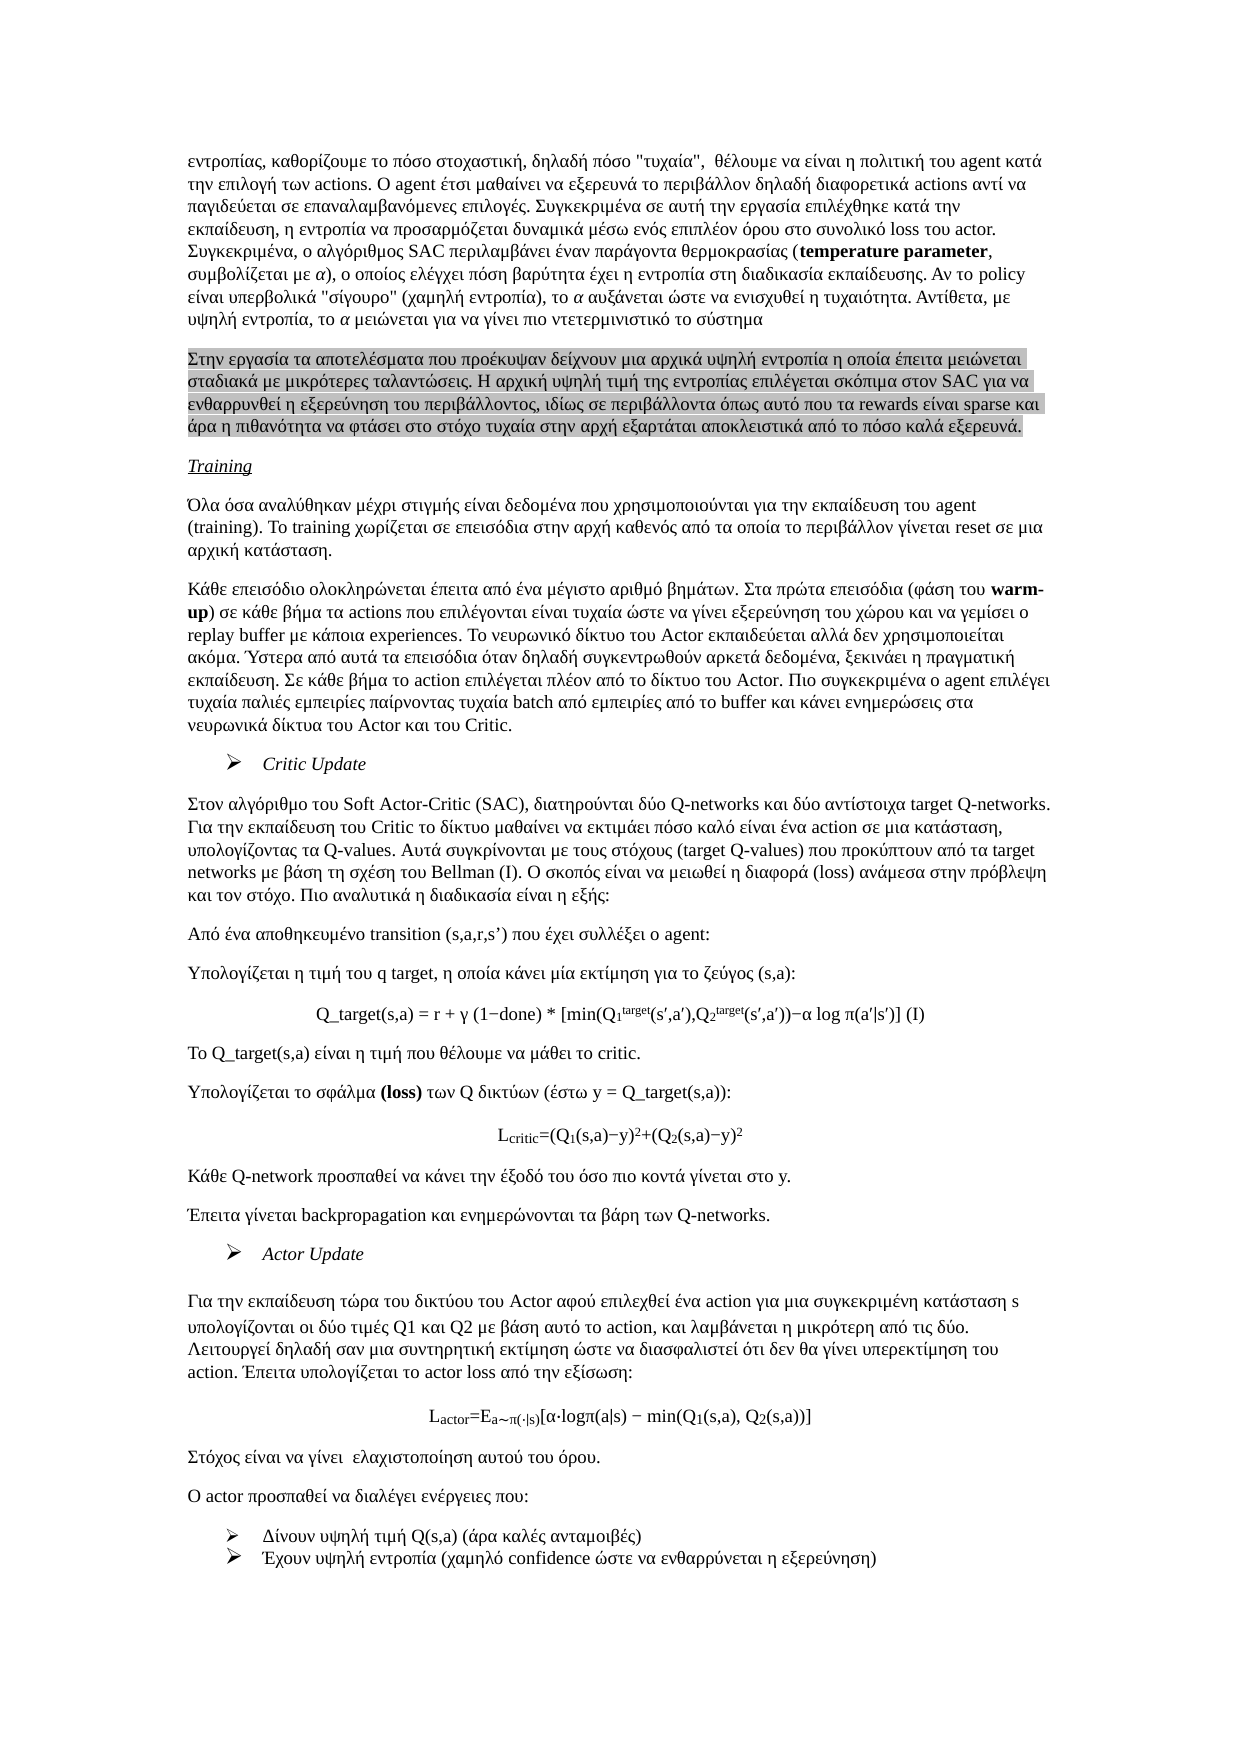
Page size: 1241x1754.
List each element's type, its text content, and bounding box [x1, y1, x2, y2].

text Στην εργασία τα αποτελέσματα που προέκυψαν δείχνουν μια αρχικά υψηλή εντροπία η οποία έπειτα μειώνεται σταδιακά με μικρότερες ταλαντώσεις. Η αρχική υψηλή τιμή της εντροπίας επιλέγεται σκόπιμα στον SAC για να ενθαρρυνθεί η εξερεύνηση του περιβάλλοντος, ιδίως σε περιβάλλοντα όπως αυτό που τα rewards είναι sparse και άρα η πιθανότητα να φτάσει στο στόχο τυχαία στην αρχή εξαρτάται αποκλειστικά από το πόσο καλά εξερευνά. [187, 347, 1053, 437]
text Ο actor προσπαθεί να διαλέγει ενέργειες που: [187, 1485, 1053, 1507]
text Training [187, 454, 1053, 476]
text Στόχος είναι να γίνει ελαχιστοποίηση αυτού του όρου. [187, 1446, 1053, 1467]
text Από ένα αποθηκευμένο transition (s,a,r,s’) που έχει συλλέξει ο agent: [187, 923, 1053, 944]
text εντροπίας, καθορίζουμε το πόσο στοχαστική, δηλαδή πόσο "τυχαία", θέλουμε να είναι η πολιτική του agent κατά την επιλογή των actions. Ο agent έτσι μαθαίνει να εξερευνά το περιβάλλον δηλαδή διαφορετικά actions αντί να παγιδεύεται σε επαναλαμβανόμενες επιλογές. Συγκεκριμένα σε αυτή την εργασία επιλέχθηκε κατά την εκπαίδευση, η εντροπία να προσαρμόζεται δυναμικά μέσω ενός επιπλέον όρου στο συνολικό loss του actor. Συγκεκριμένα, ο αλγόριθμος SAC περιλαμβάνει έναν παράγοντα θερμοκρασίας (temperature parameter, συμβολίζεται με α), ο οποίος ελέγχει πόση βαρύτητα έχει η εντροπία στη διαδικασία εκπαίδευσης. Αν το policy είναι υπερβολικά "σίγουρο" (χαμηλή εντροπία), το α αυξάνεται ώστε να ενισχυθεί η τυχαιότητα. Αντίθετα, με υψηλή εντροπία, το α μειώνεται για να γίνει πιο ντετερμινιστικό το σύστημα [187, 150, 1053, 330]
text Lcritic​=(Q1​(s,a)−y)2+(Q2​(s,a)−y)2 [187, 1121, 1053, 1147]
text Όλα όσα αναλύθηκαν μέχρι στιγμής είναι δεδομένα που χρησιμοποιούνται για την εκπαίδευση του agent (training). Το training χωρίζεται σε επεισόδια στην αρχή καθενός από τα οποία το περιβάλλον γίνεται reset σε μια αρχική κατάσταση. [187, 494, 1053, 561]
list Δίνουν υψηλή τιμή Q(s,a) (άρα καλές ανταμοιβές) [225, 1524, 1053, 1546]
text Υπολογίζεται η τιμή του q target, η οποία κάνει μία εκτίμηση για το ζεύγος (s,a): [187, 962, 1053, 984]
list Critic Update [225, 753, 1053, 776]
text Έπειτα γίνεται backpropagation και ενημερώνονται τα βάρη των Q-networks. [187, 1204, 1053, 1226]
text Κάθε Q-network προσπαθεί να κάνει την έξοδό του όσο πιο κοντά γίνεται στο y. [187, 1165, 1053, 1186]
text Κάθε επεισόδιο ολοκληρώνεται έπειτα από ένα μέγιστο αριθμό βημάτων. Στα πρώτα επεισόδια (φάση του warm-up) σε κάθε βήμα τα actions που επιλέγονται είναι τυχαία ώστε να γίνει εξερεύνηση του χώρου και να γεμίσει ο replay buffer με κάποια experiences. Το νευρωνικό δίκτυο του Actor εκπαιδεύεται αλλά δεν χρησιμοποιείται ακόμα. Ύστερα από αυτά τα επεισόδια όταν δηλαδή συγκεντρωθούν αρκετά δεδομένα, ξεκινάει η πραγματική εκπαίδευση. Σε κάθε βήμα το action επιλέγεται πλέον από το δίκτυο του Actor. Πιο συγκεκριμένα ο agent επιλέγει τυχαία παλιές εμπειρίες παίρνοντας τυχαία batch από εμπειρίες από το buffer και κάνει ενημερώσεις στα νευρωνικά δίκτυα του Actor και του Critic. [187, 578, 1053, 736]
list Έχουν υψηλή εντροπία (χαμηλό confidence ώστε να ενθαρρύνεται η εξερεύνηση) [225, 1547, 1053, 1569]
list Actor Update [225, 1243, 1053, 1266]
text Στον αλγόριθμο του Soft Actor-Critic (SAC), διατηρούνται δύο Q-networks και δύο αντίστοιχα target Q-networks. Για την εκπαίδευση του Critic το δίκτυο μαθαίνει να εκτιμάει πόσο καλό είναι ένα action σε μια κατάσταση, υπολογίζοντας τα Q-values. Αυτά συγκρίνονται με τους στόχους (target Q-values) που προκύπτουν από τα target networks με βάση τη σχέση του Bellman (Ι). Ο σκοπός είναι να μειωθεί η διαφορά (loss) ανάμεσα στην πρόβλεψη και τον στόχο. Πιο αναλυτικά η διαδικασία είναι η εξής: [187, 793, 1053, 905]
text Lactor​=Ea∼π(⋅∣s)​[α⋅logπ(a∣s) − min(Q1​(s,a), Q2​(s,a))] [187, 1400, 1053, 1428]
text Για την εκπαίδευση τώρα του δικτύου του Actor αφού επιλεχθεί ένα action για μια συγκεκριμένη κατάσταση s υπολογίζονται οι δύο τιμές Q1​ και Q2 με βάση αυτό το action​, και λαμβάνεται η μικρότερη από τις δύο. Λειτουργεί δηλαδή σαν μια συντηρητική εκτίμηση ώστε να διασφαλιστεί ότι δεν θα γίνει υπερεκτίμηση του action. Έπειτα υπολογίζεται το actor loss από την εξίσωση: [187, 1283, 1053, 1382]
text Υπολογίζεται το σφάλμα (loss) των Q δικτύων (έστω y = Q_target(s,a)): [187, 1081, 1053, 1103]
text Q_target(s,a) = r + γ (1−done) * [min(Q1target​(s′,a′),Q2target​(s′,a′))−α log π(a′∣s′)] (Ι) [187, 1002, 1053, 1024]
text Το Q_target(s,a) είναι η τιμή που θέλουμε να μάθει το critic. [187, 1042, 1053, 1063]
